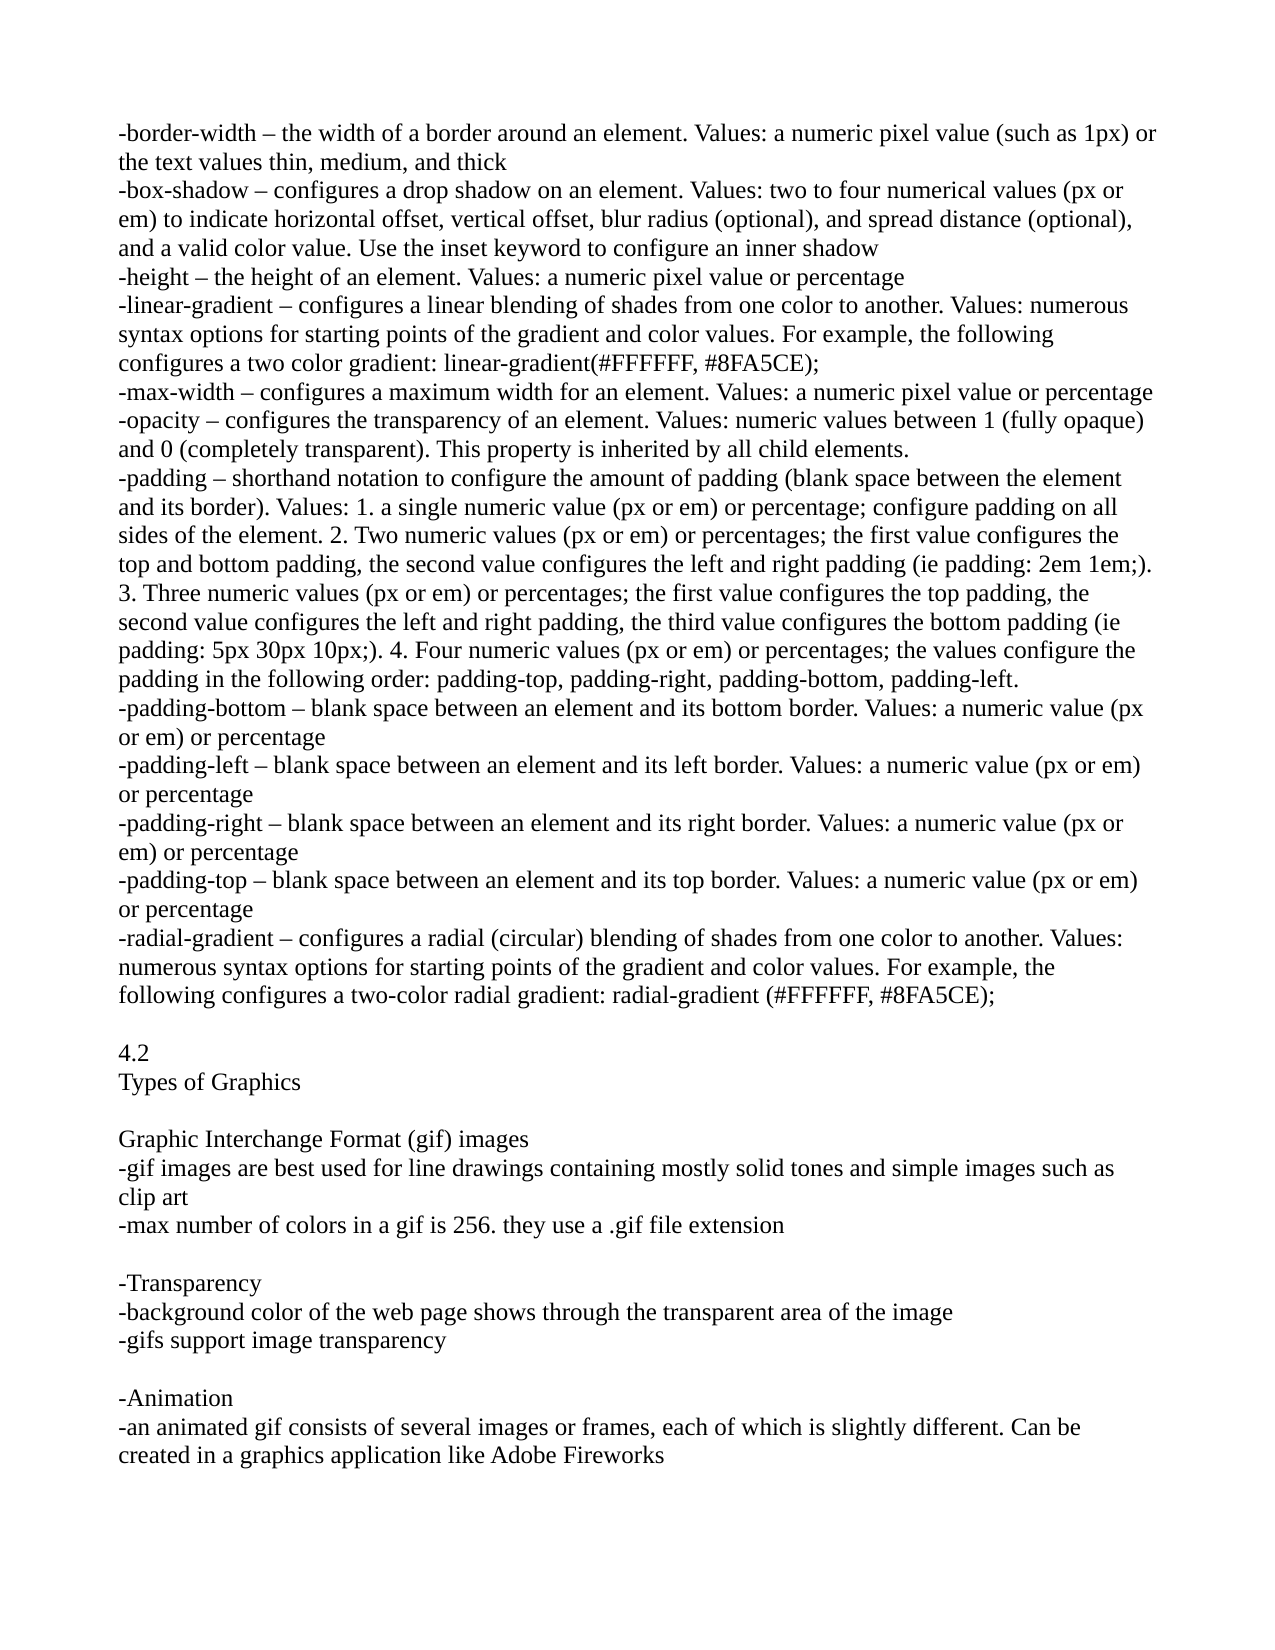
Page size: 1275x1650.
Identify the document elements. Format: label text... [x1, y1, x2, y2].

text -padding-top – blank space between an element and its top border. Values: a numeric value (px or em) or percentage [118, 866, 1157, 923]
text Graphic Interchange Format (gif) images [118, 1124, 1157, 1153]
text 4.2 [118, 1038, 1157, 1067]
text -max-width – configures a maximum width for an element. Values: a numeric pixel value or percentage [118, 377, 1157, 406]
text -padding-left – blank space between an element and its left border. Values: a numeric value (px or em) or percentage [118, 751, 1157, 808]
text Types of Graphics [118, 1067, 1157, 1096]
text -padding – shorthand notation to configure the amount of padding (blank space between the element and its border). Values: 1. a single numeric value (px or em) or percentage; configure padding on all sides of the element. 2. Two numeric values (px or em) or percentages; the first value configures the top and bottom padding, the second value configures the left and right padding (ie padding: 2em 1em;). 3. Three numeric values (px or em) or percentages; the first value configures the top padding, the second value configures the left and right padding, the third value configures the bottom padding (ie padding: 5px 30px 10px;). 4. Four numeric values (px or em) or percentages; the values configure the padding in the following order: padding-top, padding-right, padding-bottom, padding-left. [118, 463, 1157, 693]
text -max number of colors in a gif is 256. they use a .gif file extension [118, 1211, 1157, 1239]
text -padding-bottom – blank space between an element and its bottom border. Values: a numeric value (px or em) or percentage [118, 693, 1157, 751]
text -gifs support image transparency [118, 1326, 1157, 1354]
text -border-width – the width of a border around an element. Values: a numeric pixel value (such as 1px) or the text values thin, medium, and thick [118, 118, 1157, 176]
text -box-shadow – configures a drop shadow on an element. Values: two to four numerical values (px or em) to indicate horizontal offset, vertical offset, blur radius (optional), and spread distance (optional), and a valid color value. Use the inset keyword to configure an inner shadow [118, 176, 1157, 262]
text -Transparency [118, 1268, 1157, 1297]
text -background color of the web page shows through the transparent area of the image [118, 1297, 1157, 1326]
text -gif images are best used for line drawings containing mostly solid tones and simple images such as clip art [118, 1153, 1157, 1211]
text -linear-gradient – configures a linear blending of shades from one color to another. Values: numerous syntax options for starting points of the gradient and color values. For example, the following configures a two color gradient: linear-gradient(#FFFFFF, #8FA5CE); [118, 291, 1157, 377]
text -opacity – configures the transparency of an element. Values: numeric values between 1 (fully opaque) and 0 (completely transparent). This property is inherited by all child elements. [118, 406, 1157, 463]
text -radial-gradient – configures a radial (circular) blending of shades from one color to another. Values: numerous syntax options for starting points of the gradient and color values. For example, the following configures a two-color radial gradient: radial-gradient (#FFFFFF, #8FA5CE); [118, 923, 1157, 1009]
text -an animated gif consists of several images or frames, each of which is slightly different. Can be created in a graphics application like Adobe Fireworks [118, 1412, 1157, 1469]
text -height – the height of an element. Values: a numeric pixel value or percentage [118, 262, 1157, 291]
text -Animation [118, 1383, 1157, 1412]
text -padding-right – blank space between an element and its right border. Values: a numeric value (px or em) or percentage [118, 808, 1157, 866]
